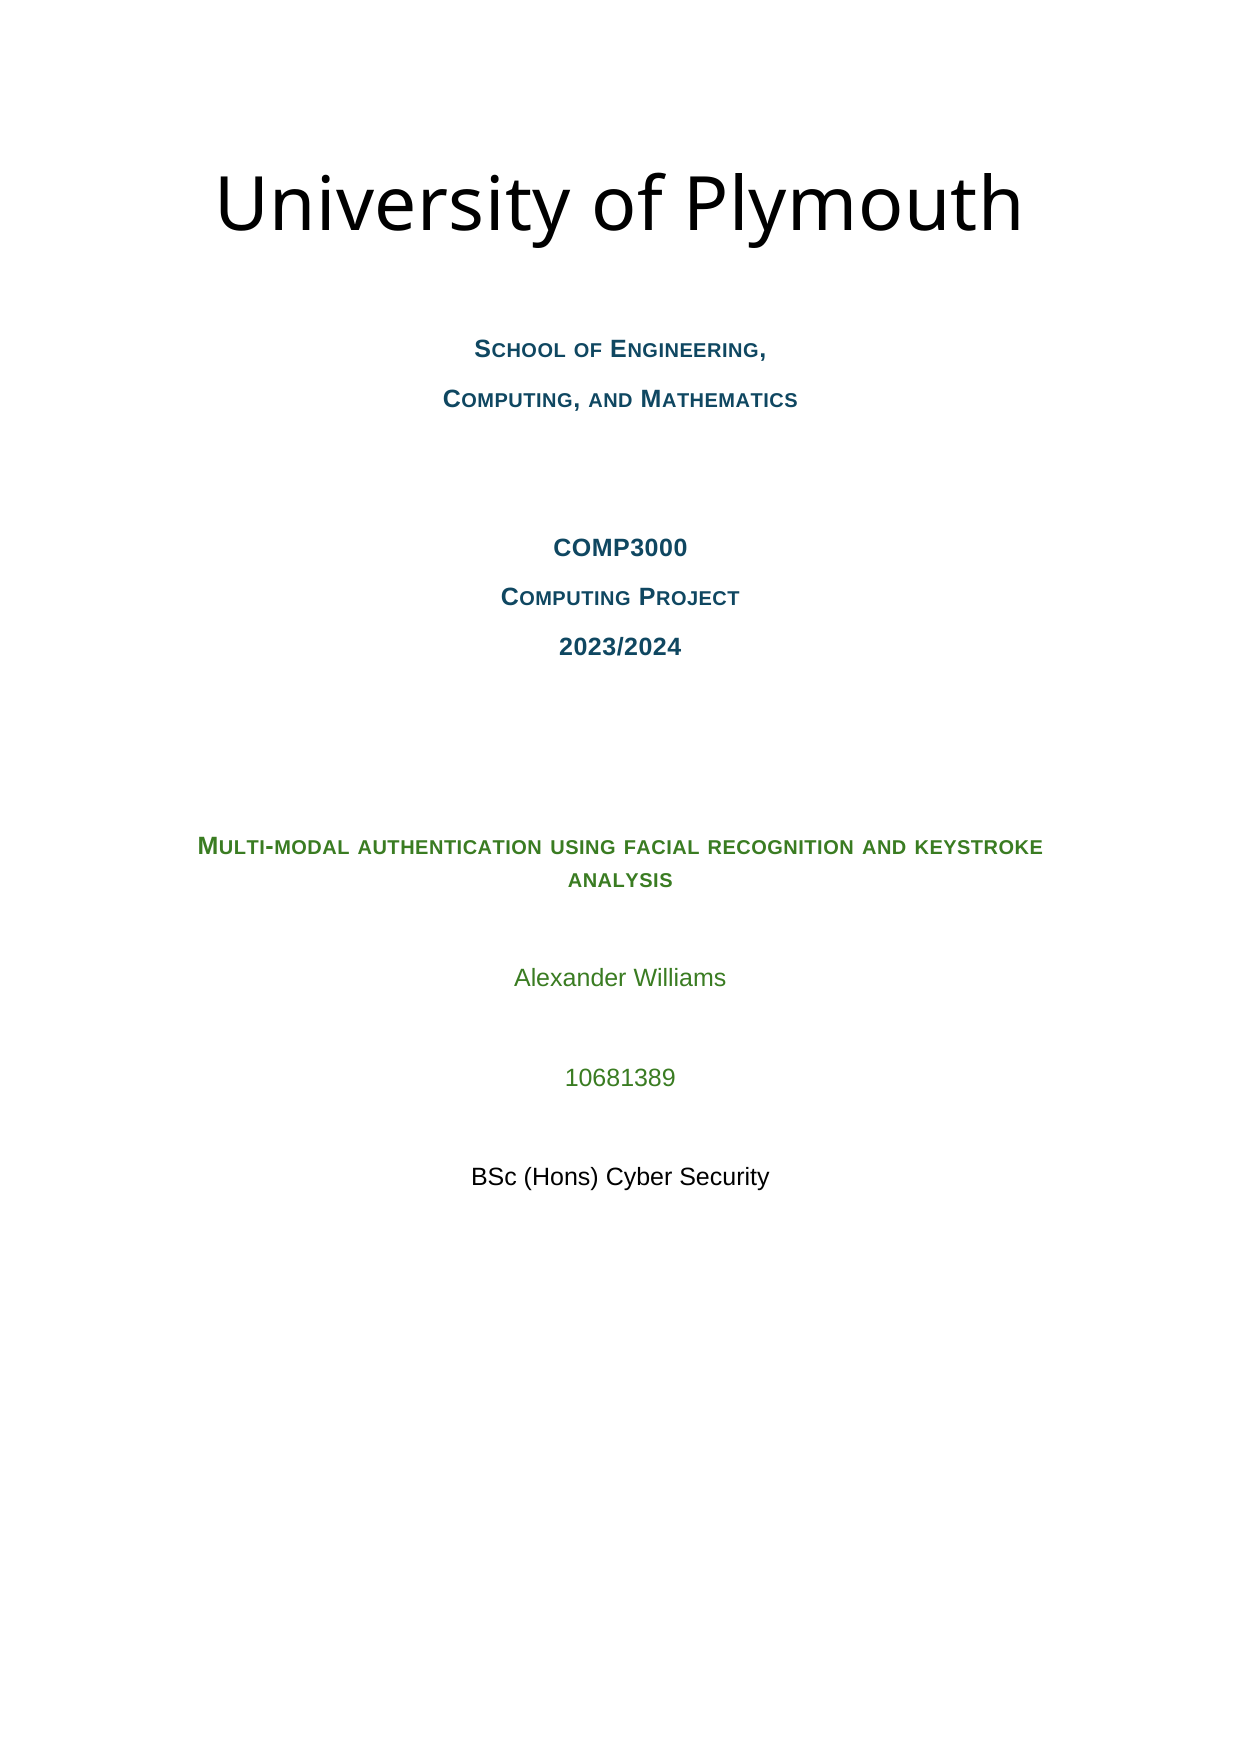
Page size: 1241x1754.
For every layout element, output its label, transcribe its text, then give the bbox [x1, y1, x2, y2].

text Multi-modal authentication using facial recognition and keystroke analysis [150, 831, 1090, 892]
text Computing, and Mathematics [150, 383, 1090, 412]
text University of Plymouth [150, 150, 1090, 252]
text Alexander Williams [150, 963, 1090, 992]
text 2023/2024 [150, 632, 1090, 661]
text 10681389 [150, 1062, 1090, 1091]
text BSc (Hons) Cyber Security [150, 1162, 1090, 1191]
text Computing Project [150, 582, 1090, 611]
text COMP3000 [150, 533, 1090, 561]
text School of Engineering, [150, 334, 1090, 363]
